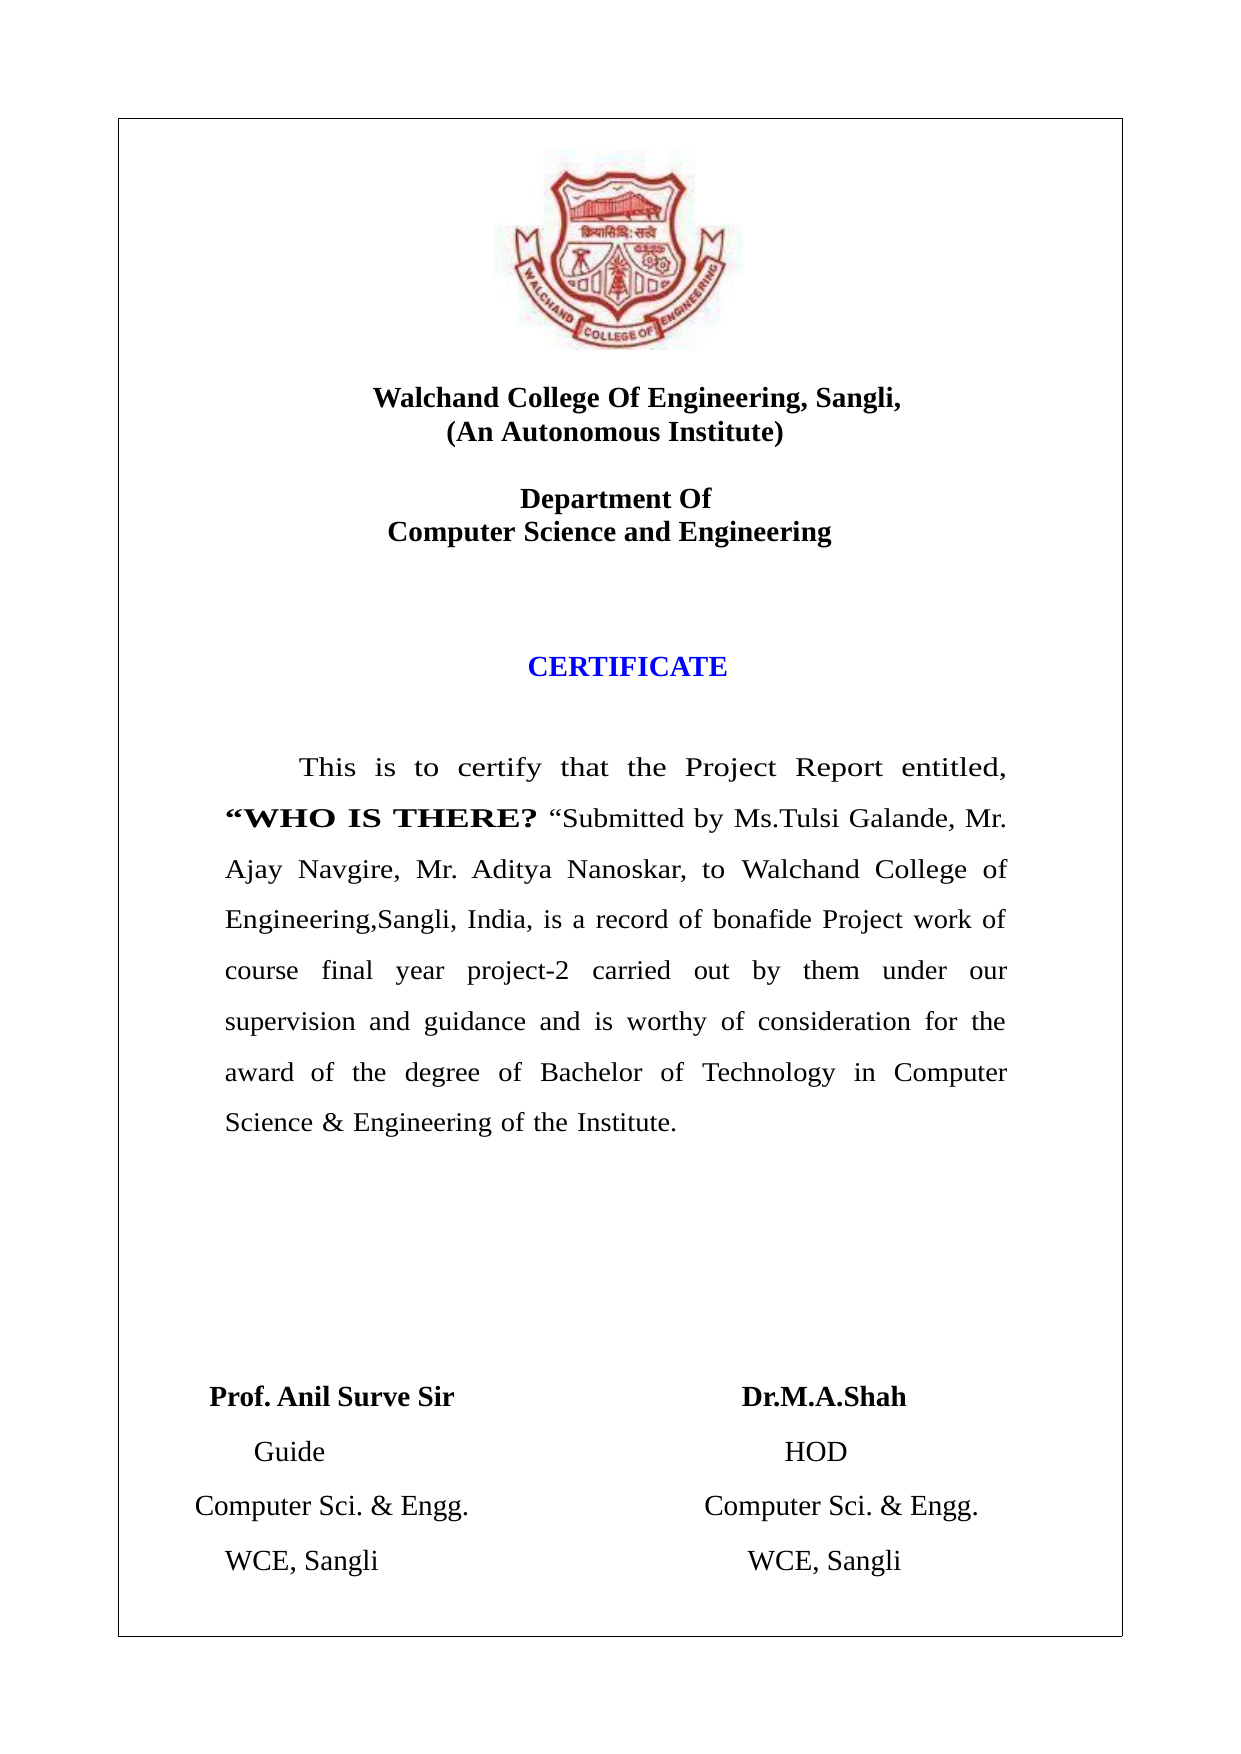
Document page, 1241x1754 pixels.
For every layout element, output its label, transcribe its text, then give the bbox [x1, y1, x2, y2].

text CERTIFICATE [151, 649, 1089, 682]
text WCE, Sangli WCE, Sangli [151, 1543, 1007, 1577]
text Walchand College Of Engineering, Sangli, [151, 380, 1089, 414]
text Computer Sci. & Engg. Computer Sci. & Engg. [151, 1488, 1007, 1522]
text Department Of [151, 481, 1089, 514]
text Computer Science and Engineering [151, 514, 1089, 548]
text This is to certify that the Project Report entitled, “WHO IS THERE? “Submitted by Ms.Tulsi Galande, Mr. Ajay Navgire, Mr. Aditya Nanoskar, to Walchand College of Engineering,Sangli, India, is a record of bonafide Project work of course final year project-2 carried out by them under our supervision and guidance and is worthy of consideration for the award of the degree of Bachelor of Technology in Computer Science & Engineering of the Institute. [224, 751, 1007, 1138]
text (An Autonomous Institute) [151, 414, 1089, 447]
picture [494, 150, 743, 350]
text Prof. Anil Surve Sir Dr.M.A.Shah Guide HOD [151, 1379, 1007, 1467]
